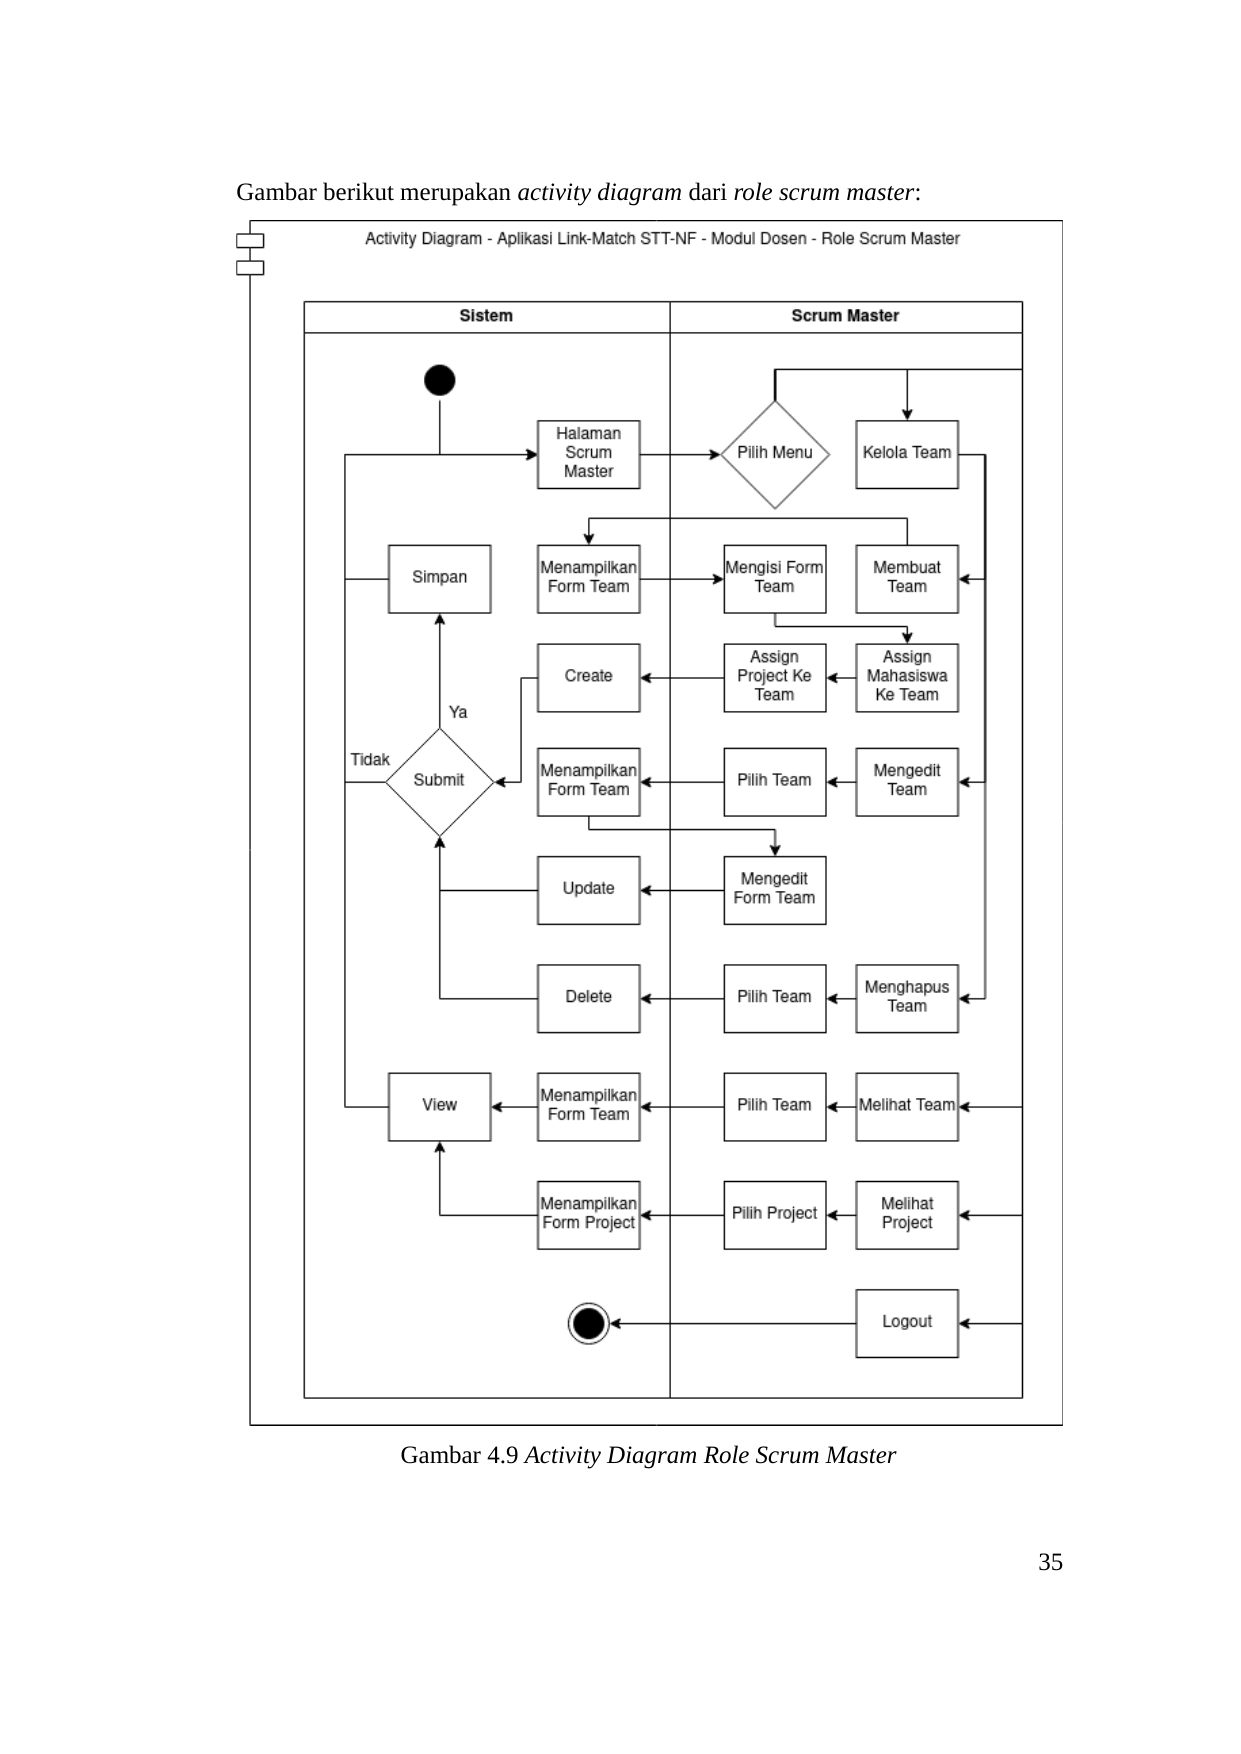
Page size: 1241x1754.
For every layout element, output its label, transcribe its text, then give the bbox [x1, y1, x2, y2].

text Gambar 4.9 Activity Diagram Role Scrum Master [236, 1440, 1063, 1469]
text Gambar berikut merupakan activity diagram dari role scrum master: [236, 177, 1063, 206]
picture [236, 220, 1063, 1426]
